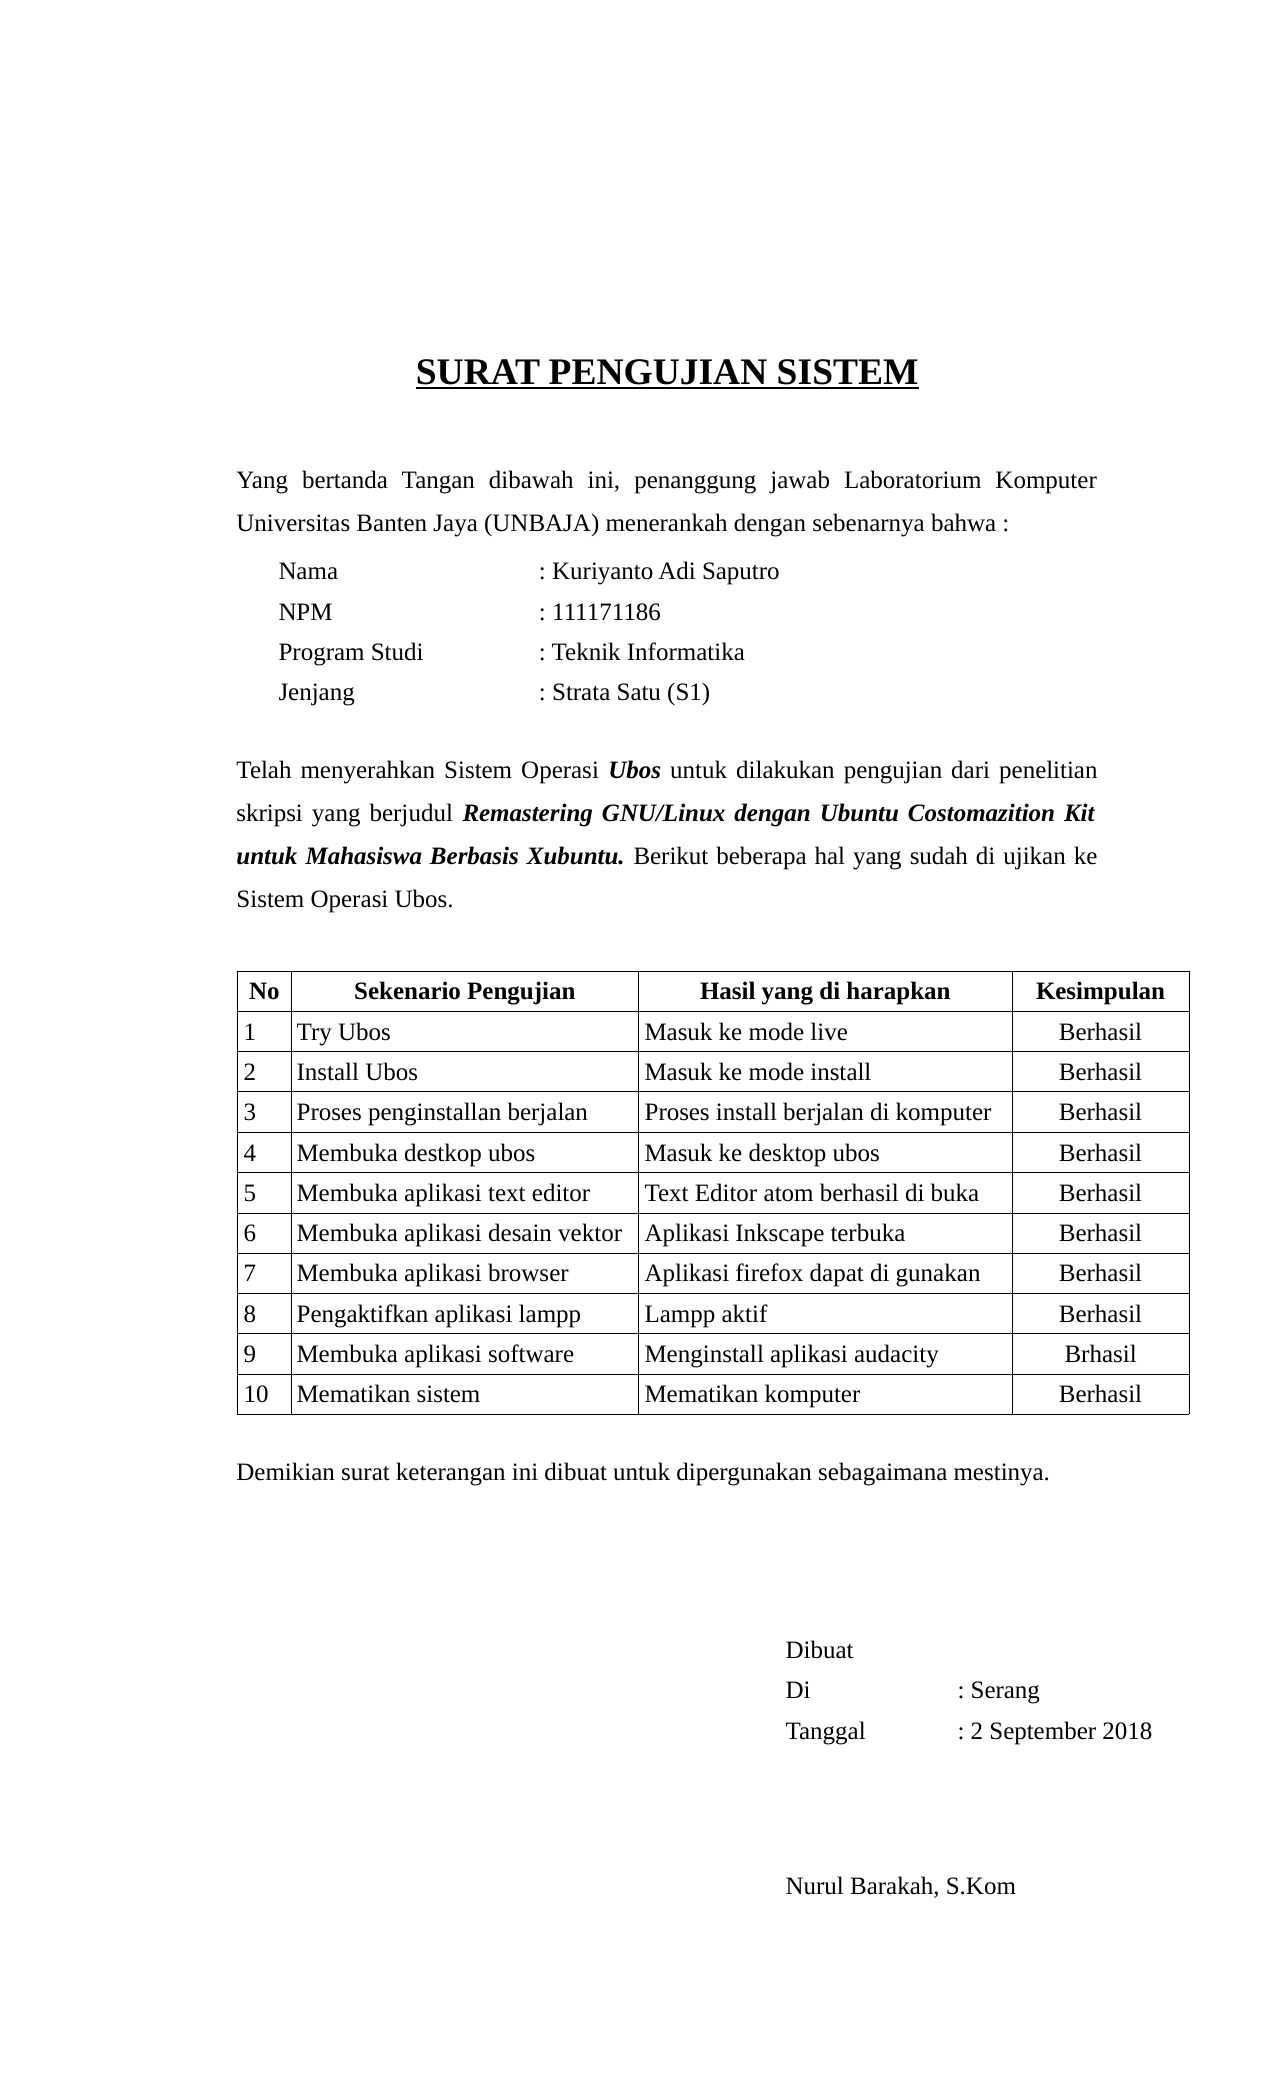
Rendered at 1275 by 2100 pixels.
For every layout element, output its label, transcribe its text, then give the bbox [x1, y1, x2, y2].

table_cell Pengaktifkan aplikasi lampp [292, 1294, 638, 1333]
table_header Dibuat [780, 1630, 951, 1670]
table_cell Menginstall aplikasi audacity [639, 1334, 1012, 1374]
table_cell Berhasil [1013, 1173, 1189, 1212]
table_cell 10 [238, 1375, 291, 1414]
table_cell Berhasil [1013, 1092, 1189, 1132]
table_cell Masuk ke mode live [639, 1012, 1012, 1051]
table_cell Masuk ke mode install [639, 1052, 1012, 1091]
table_cell Install Ubos [292, 1052, 638, 1091]
text Yang bertanda Tangan dibawah ini, penanggung jawab Laboratorium Komputer Universitas Banten Jaya (UNBAJA) menerankah dengan sebenarnya bahwa : [236, 465, 1098, 537]
table_cell Berhasil [1013, 1133, 1189, 1172]
table_cell 5 [238, 1173, 291, 1212]
text SURAT PENGUJIAN SISTEM [236, 350, 1098, 393]
table_cell Berhasil [1013, 1012, 1189, 1051]
table_cell Membuka aplikasi desain vektor [292, 1214, 638, 1253]
table_header [951, 1630, 1182, 1670]
text Telah menyerahkan Sistem Operasi Ubos untuk dilakukan pengujian dari penelitian skripsi yang berjudul Remastering GNU/Linux dengan Ubuntu Costomazition Kit untuk Mahasiswa Berbasis Xubuntu. Berikut beberapa hal yang sudah di ujikan ke Sistem Operasi Ubos. [236, 755, 1098, 913]
table_cell : 111171186 [533, 591, 1098, 631]
table_cell 1 [238, 1012, 291, 1051]
table_cell Membuka aplikasi software [292, 1334, 638, 1374]
table_cell : Serang [951, 1670, 1182, 1710]
table_cell Mematikan komputer [639, 1375, 1012, 1414]
table_cell 4 [238, 1133, 291, 1172]
table_header Kesimpulan [1013, 972, 1189, 1011]
table_cell Di [780, 1670, 951, 1710]
table_cell Nurul Barakah, S.Kom [780, 1750, 1182, 1906]
table_cell NPM [273, 591, 533, 631]
table_cell Proses install berjalan di komputer [639, 1092, 1012, 1132]
table_cell Aplikasi Inkscape terbuka [639, 1214, 1012, 1253]
table_cell Jenjang [273, 672, 533, 712]
table_cell : Teknik Informatika [533, 631, 1098, 672]
table_cell Membuka aplikasi text editor [292, 1173, 638, 1212]
table_cell 7 [238, 1254, 291, 1293]
table_header Sekenario Pengujian [292, 972, 638, 1011]
table_cell 3 [238, 1092, 291, 1132]
table_cell Proses penginstallan berjalan [292, 1092, 638, 1132]
table_header No [238, 972, 291, 1011]
table_cell 2 [238, 1052, 291, 1091]
table_cell Lampp aktif [639, 1294, 1012, 1333]
table_cell Text Editor atom berhasil di buka [639, 1173, 1012, 1212]
text Demikian surat keterangan ini dibuat untuk dipergunakan sebagaimana mestinya. [236, 1457, 1098, 1486]
table_cell Berhasil [1013, 1294, 1189, 1333]
table_cell Brhasil [1013, 1334, 1189, 1374]
table_cell Berhasil [1013, 1375, 1189, 1414]
table_cell Program Studi [273, 631, 533, 672]
table_cell Berhasil [1013, 1254, 1189, 1293]
table_header Hasil yang di harapkan [639, 972, 1012, 1011]
table_header Nama [273, 551, 533, 591]
table_cell : Strata Satu (S1) [533, 672, 1098, 712]
table_cell 6 [238, 1214, 291, 1253]
table_cell Aplikasi firefox dapat di gunakan [639, 1254, 1012, 1293]
table_cell Membuka aplikasi browser [292, 1254, 638, 1293]
table_cell 9 [238, 1334, 291, 1374]
table_cell Mematikan sistem [292, 1375, 638, 1414]
table_cell Masuk ke desktop ubos [639, 1133, 1012, 1172]
table_cell Berhasil [1013, 1052, 1189, 1091]
table_cell 8 [238, 1294, 291, 1333]
table_cell Tanggal [780, 1710, 951, 1750]
table_cell Membuka destkop ubos [292, 1133, 638, 1172]
table_cell Berhasil [1013, 1214, 1189, 1253]
table_header : Kuriyanto Adi Saputro [533, 551, 1098, 591]
table_cell Try Ubos [292, 1012, 638, 1051]
table_cell : 2 September 2018 [951, 1710, 1182, 1750]
